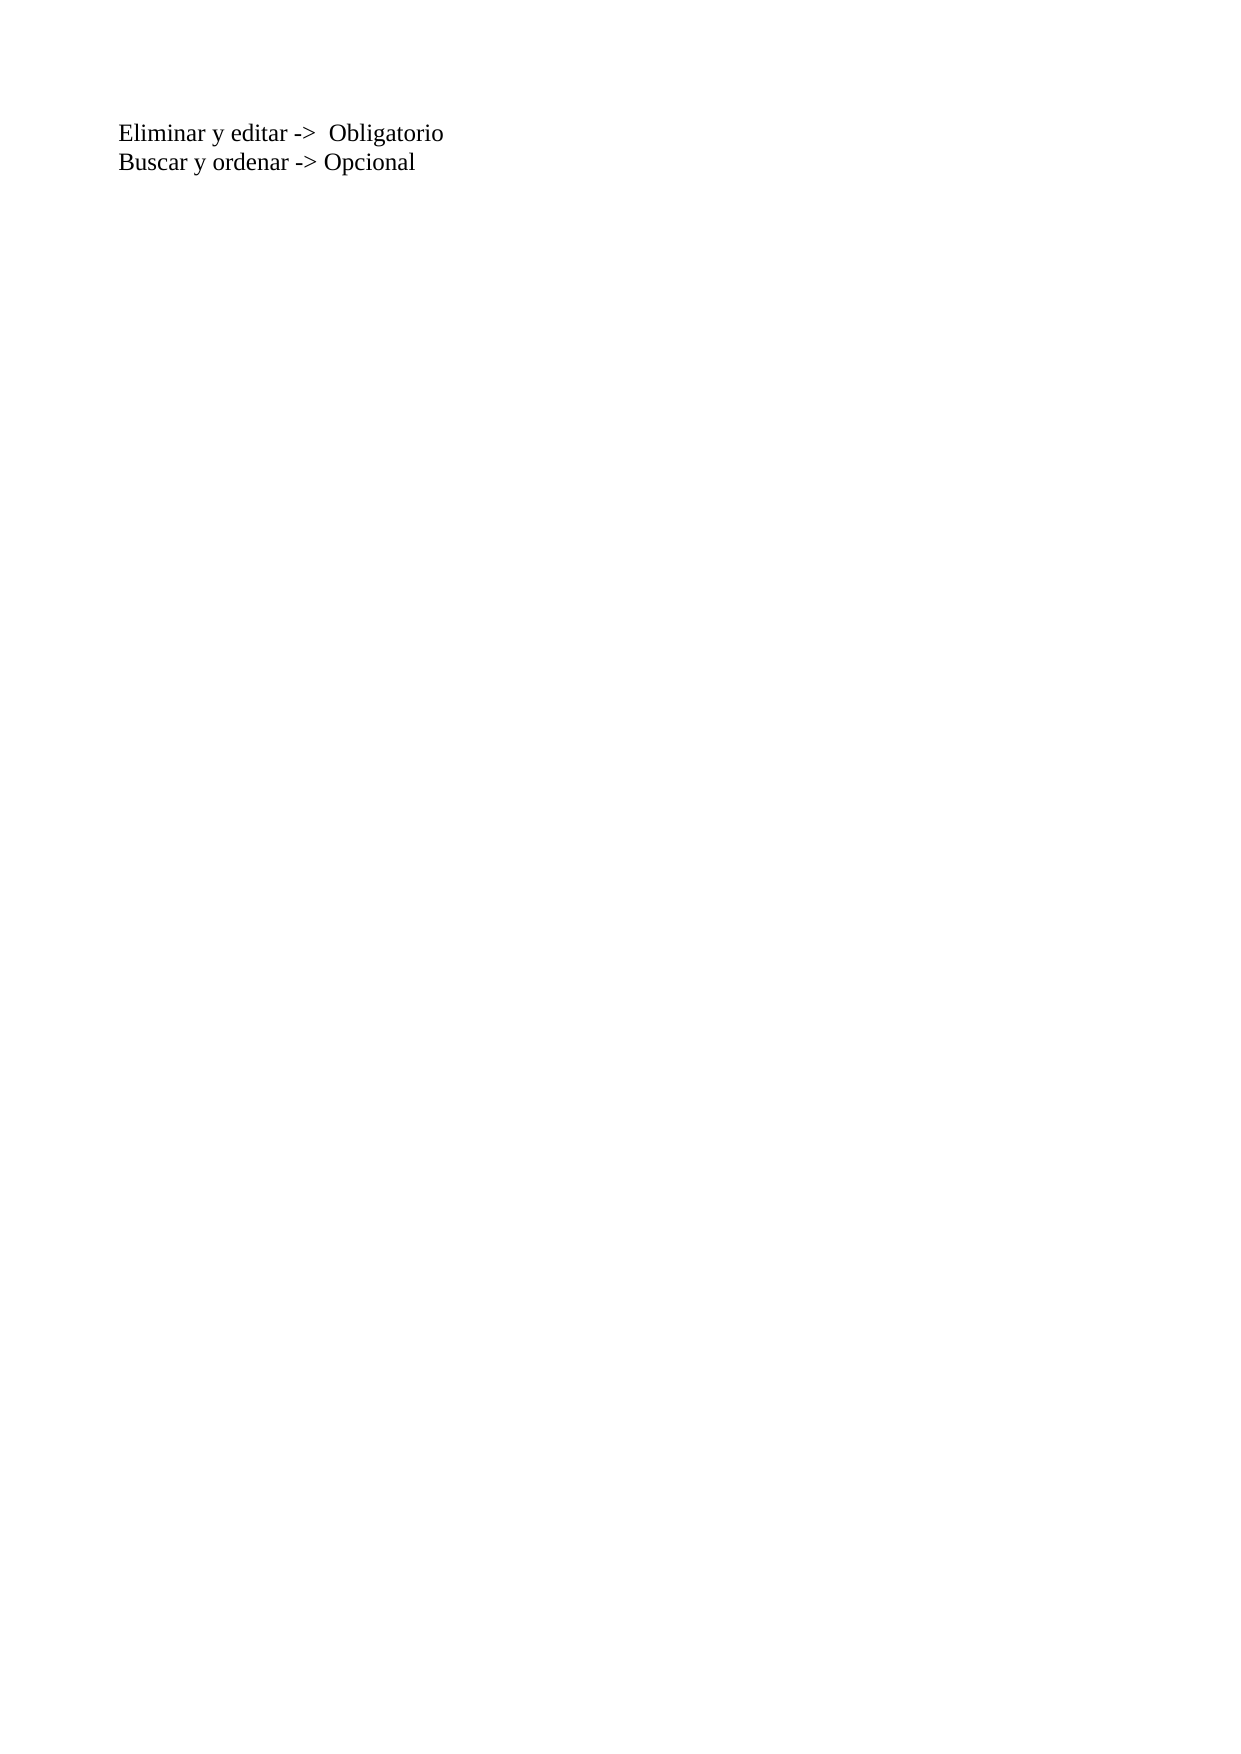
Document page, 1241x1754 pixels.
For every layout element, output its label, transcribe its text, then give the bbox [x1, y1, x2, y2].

text Eliminar y editar -> Obligatorio [118, 118, 1122, 147]
text Buscar y ordenar -> Opcional [118, 147, 1122, 176]
